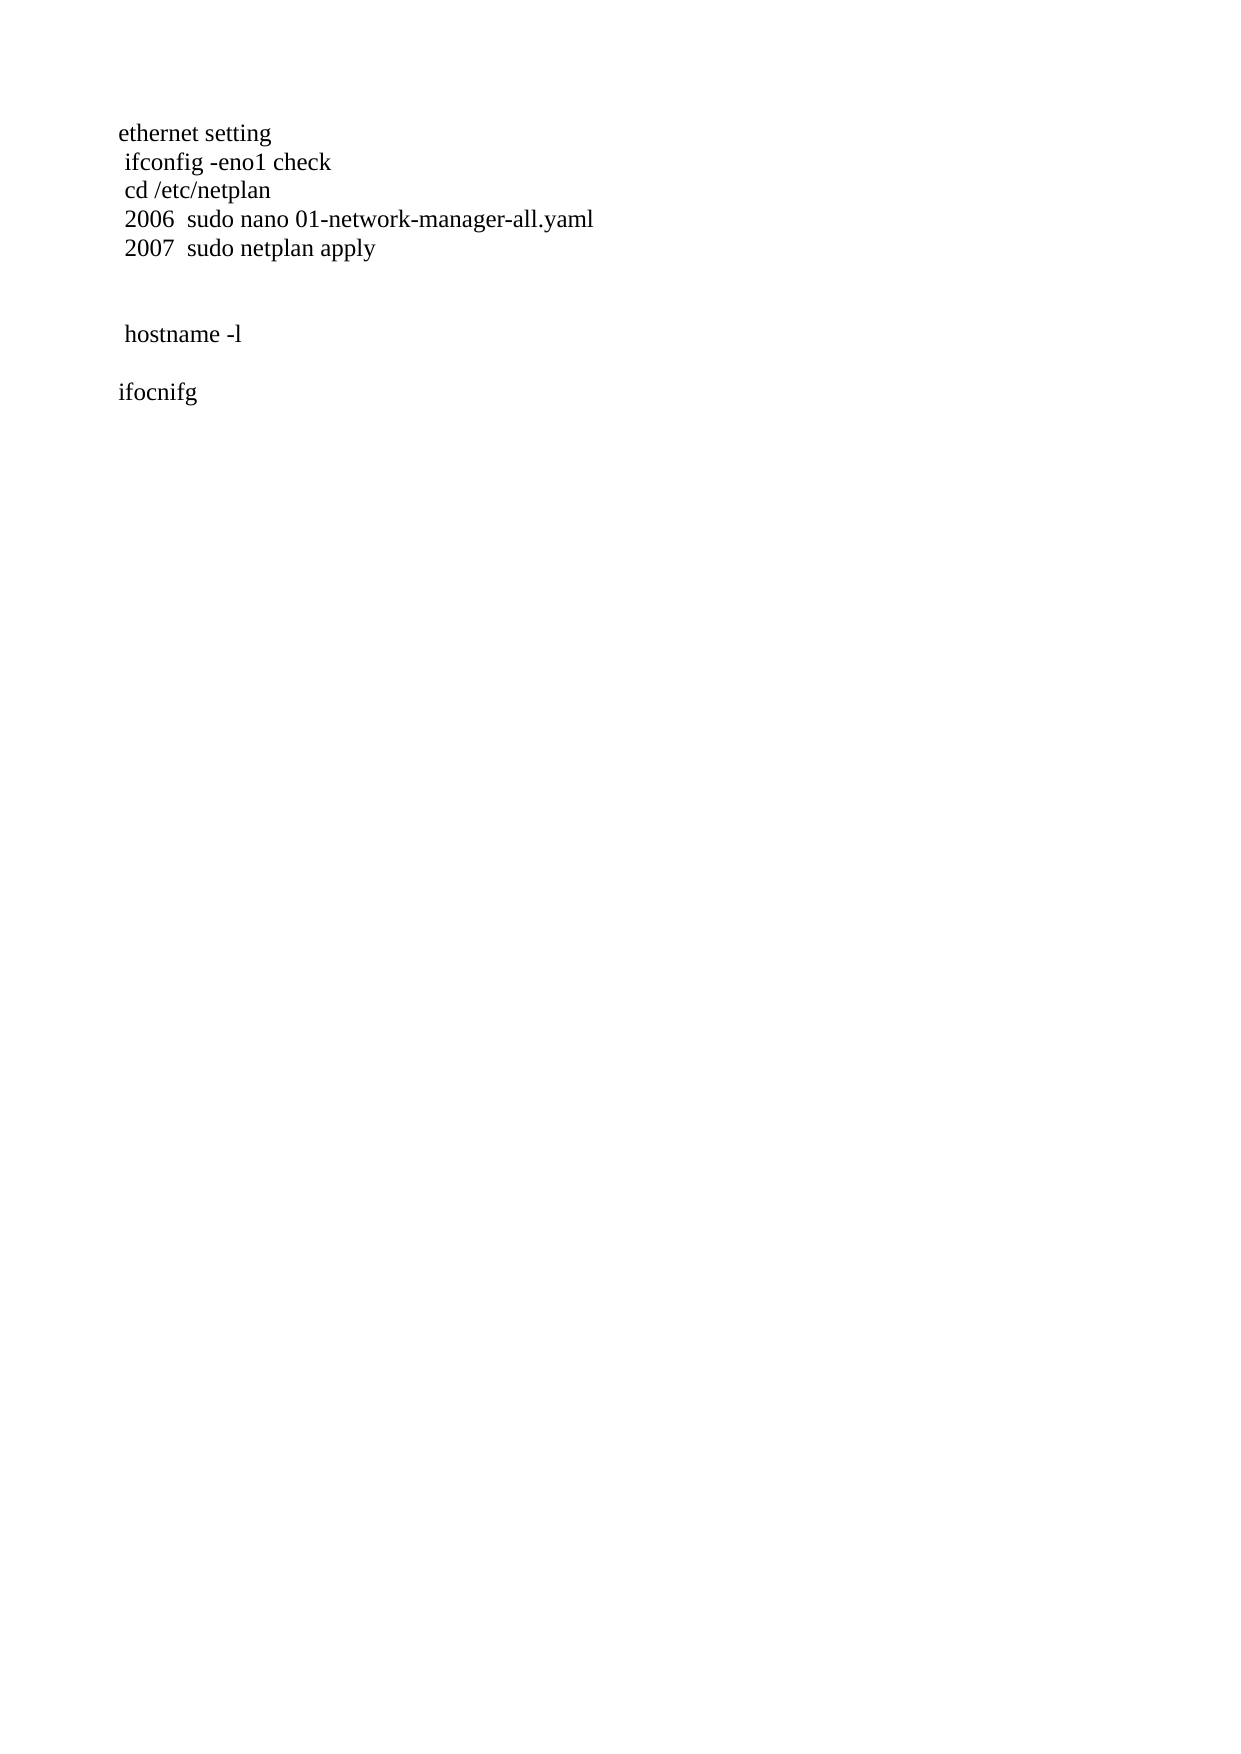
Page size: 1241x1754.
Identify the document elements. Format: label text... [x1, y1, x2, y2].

text ifocnifg [118, 377, 1122, 406]
text 2006 sudo nano 01-network-manager-all.yaml [118, 204, 1122, 233]
text 2007 sudo netplan apply [118, 233, 1122, 262]
text hostname -l [118, 319, 1122, 348]
text cd /etc/netplan [118, 176, 1122, 204]
text ethernet setting [118, 118, 1122, 147]
text ifconfig -eno1 check [118, 147, 1122, 176]
